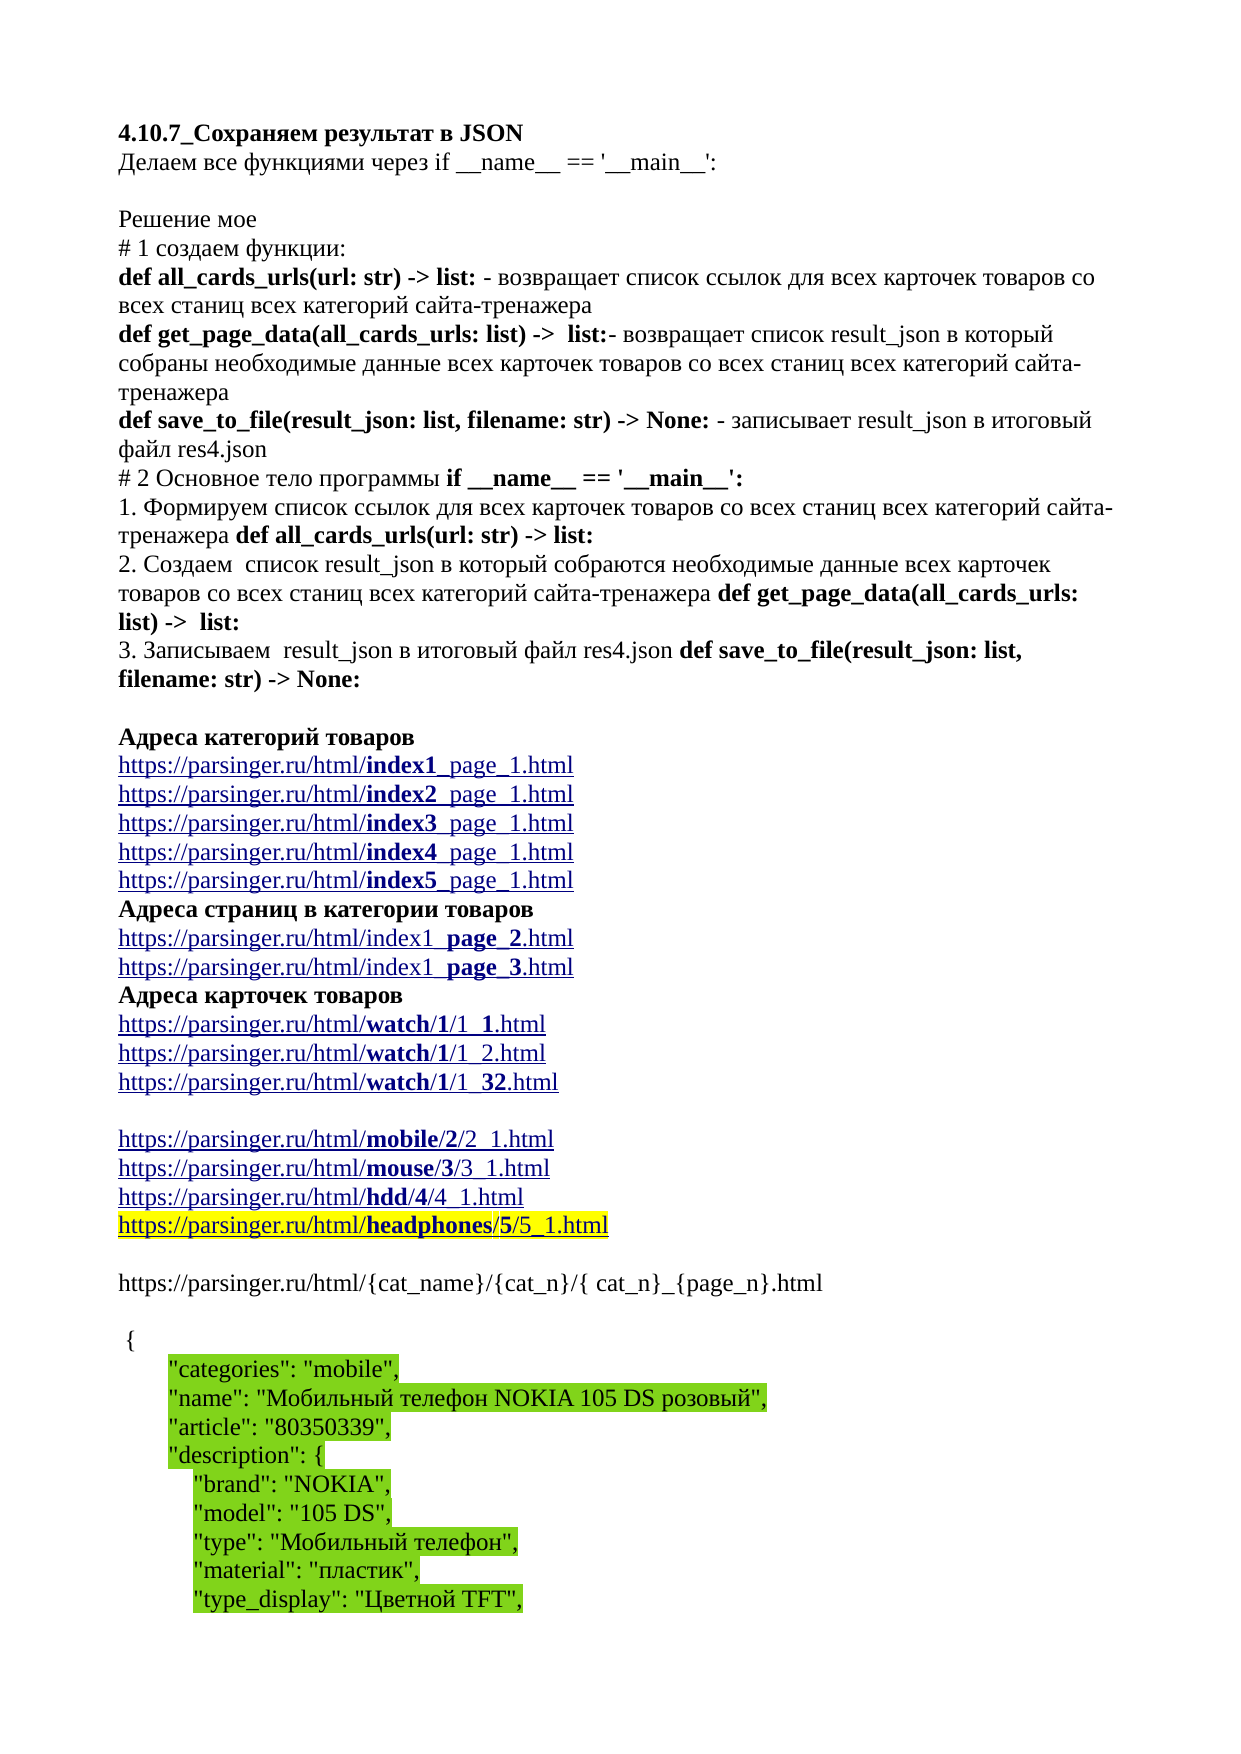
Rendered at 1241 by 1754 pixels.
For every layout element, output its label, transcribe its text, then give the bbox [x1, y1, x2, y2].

text https://parsinger.ru/html/index4_page_1.html [118, 837, 1122, 866]
text "article": "80350339", [118, 1412, 1122, 1441]
text https://parsinger.ru/html/watch/1/1_1.html [118, 1009, 1122, 1038]
text { [118, 1326, 1122, 1354]
text Адреса категорий товаров [118, 722, 1122, 751]
text "brand": "NOKIA", [118, 1469, 1122, 1498]
text def all_cards_urls(url: str) -> list: - возвращает список ссылок для всех карточек товаров со всех станиц всех категорий сайта-тренажера [118, 262, 1122, 319]
text https://parsinger.ru/html/hdd/4/4_1.html [118, 1182, 1122, 1211]
text https://parsinger.ru/html/watch/1/1_32.html [118, 1067, 1122, 1096]
text "type_display": "Цветной TFT", [118, 1584, 1122, 1613]
text "material": "пластик", [118, 1556, 1122, 1584]
text https://parsinger.ru/html/index2_page_1.html [118, 779, 1122, 808]
text https://parsinger.ru/html/mobile/2/2_1.html [118, 1124, 1122, 1153]
text def get_page_data(all_cards_urls: list) -> list:- возвращает список result_json в который собраны необходимые данные всех карточек товаров со всех станиц всех категорий сайта-тренажера [118, 319, 1122, 406]
text "categories": "mobile", [118, 1354, 1122, 1383]
text Адреса карточек товаров [118, 981, 1122, 1009]
text "model": "105 DS", [118, 1498, 1122, 1527]
text 4.10.7_Сохраняем результат в JSON [118, 118, 1122, 147]
text # 2 Основное тело программы if __name__ == '__main__': [118, 463, 1122, 492]
text https://parsinger.ru/html/index1_page_1.html [118, 751, 1122, 779]
text https://parsinger.ru/html/index3_page_1.html [118, 808, 1122, 837]
text "type": "Мобильный телефон", [118, 1527, 1122, 1556]
text 3. Записываем result_json в итоговый файл res4.json def save_to_file(result_json: list, filename: str) -> None: [118, 636, 1122, 693]
text https://parsinger.ru/html/headphones/5/5_1.html [118, 1211, 1122, 1239]
text 1. Формируем список ссылок для всех карточек товаров со всех станиц всех категорий сайта-тренажера def all_cards_urls(url: str) -> list: [118, 492, 1122, 549]
text https://parsinger.ru/html/watch/1/1_2.html [118, 1038, 1122, 1067]
text "description": { [118, 1441, 1122, 1469]
text https://parsinger.ru/html/index1_page_3.html [118, 952, 1122, 981]
text https://parsinger.ru/html/{cat_name}/{cat_n}/{ cat_n}_{page_n}.html [118, 1268, 1122, 1297]
text 2. Создаем список result_json в который собраются необходимые данные всех карточек товаров со всех станиц всех категорий сайта-тренажера def get_page_data(all_cards_urls: list) -> list: [118, 549, 1122, 636]
text https://parsinger.ru/html/index1_page_2.html [118, 923, 1122, 952]
text https://parsinger.ru/html/mouse/3/3_1.html [118, 1153, 1122, 1182]
text def save_to_file(result_json: list, filename: str) -> None: - записывает result_json в итоговый файл res4.json [118, 406, 1122, 463]
text Делаем все функциями через if __name__ == '__main__': [118, 147, 1122, 176]
text https://parsinger.ru/html/index5_page_1.html [118, 866, 1122, 894]
text "name": "Мобильный телефон NOKIA 105 DS розовый", [118, 1383, 1122, 1412]
text Решение мое [118, 204, 1122, 233]
text Адреса страниц в категории товаров [118, 894, 1122, 923]
text # 1 создаем функции: [118, 233, 1122, 262]
